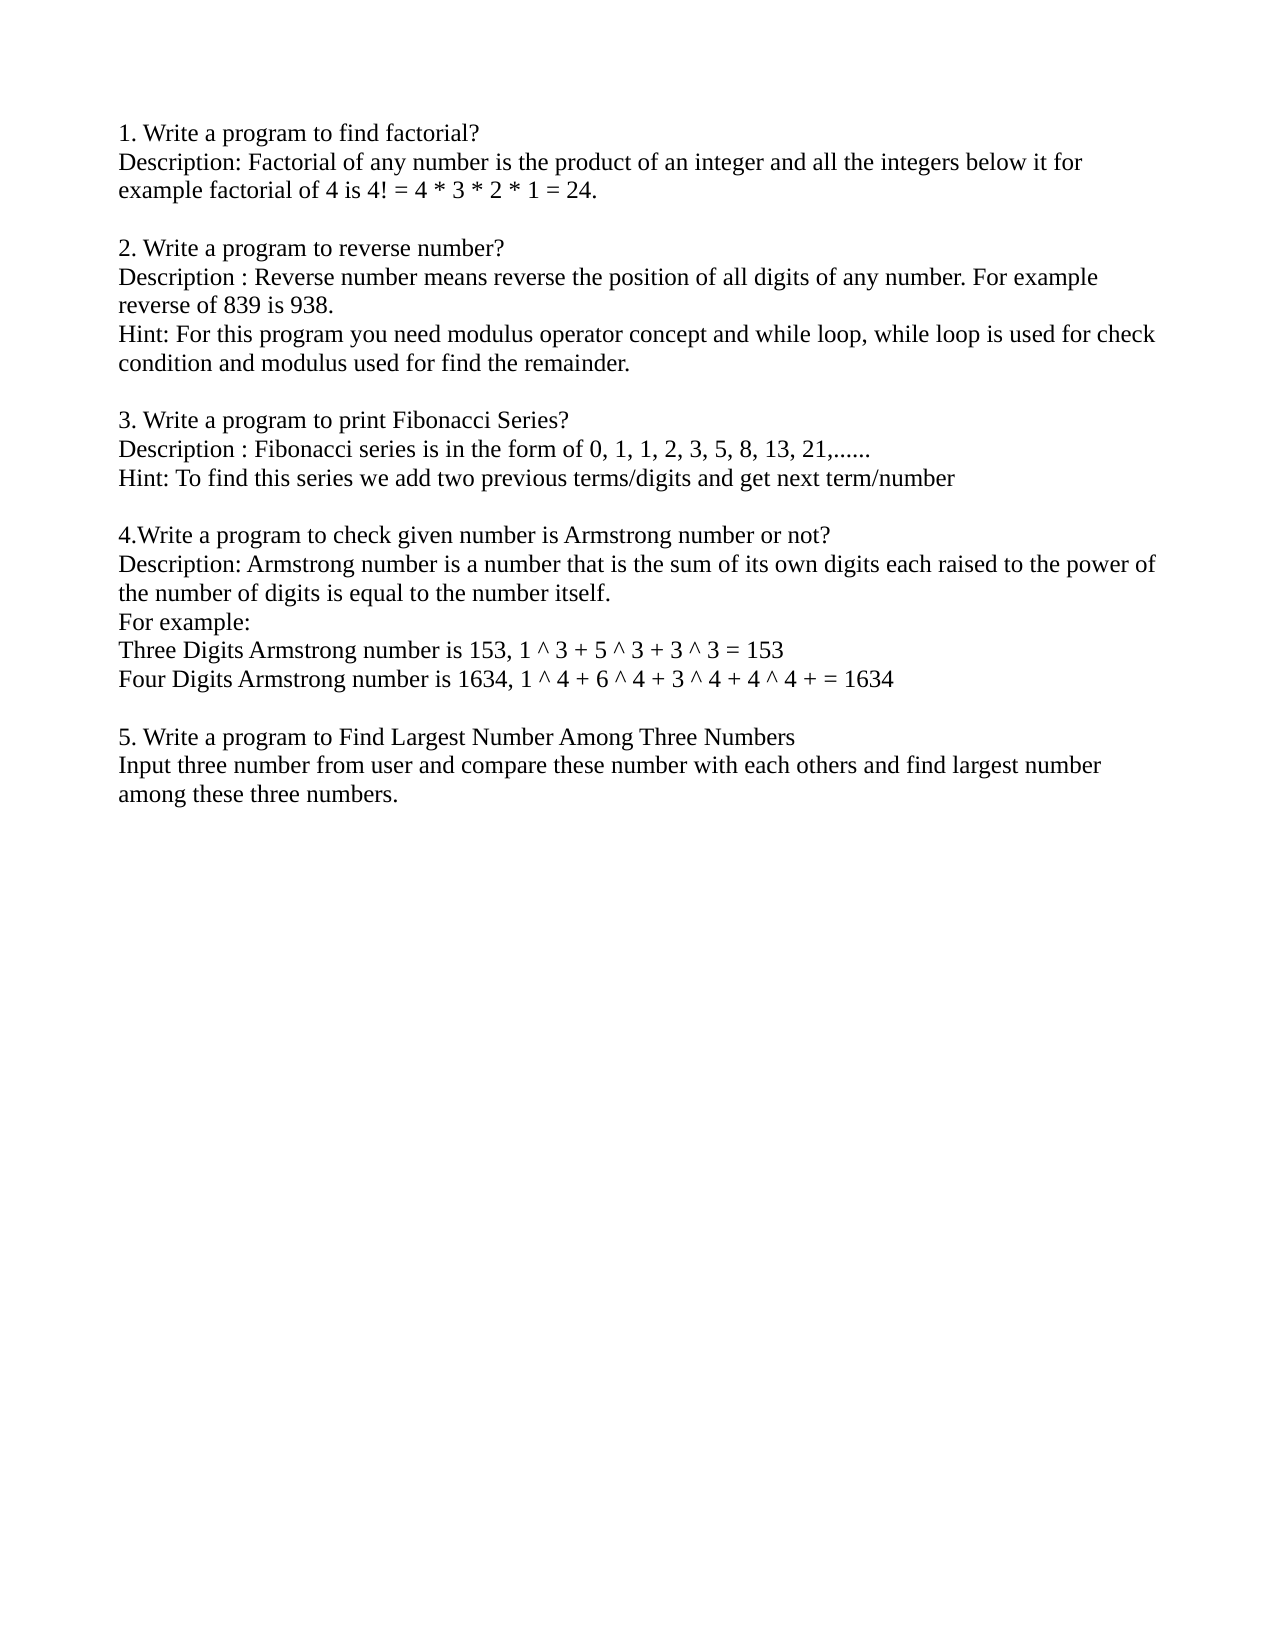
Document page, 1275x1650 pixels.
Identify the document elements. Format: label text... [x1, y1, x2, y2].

text 1. Write a program to find factorial? Description: Factorial of any number is the product of an integer and all the integers below it for example factorial of 4 is 4! = 4 * 3 * 2 * 1 = 24. 2. Write a program to reverse number? Description : Reverse number means reverse the position of all digits of any number. For example reverse of 839 is 938. Hint: For this program you need modulus operator concept and while loop, while loop is used for check condition and modulus used for find the remainder. 3. Write a program to print Fibonacci Series? Description : Fibonacci series is in the form of 0, 1, 1, 2, 3, 5, 8, 13, 21,...... Hint: To find this series we add two previous terms/digits and get next term/number 4.Write a program to check given number is Armstrong number or not? Description: Armstrong number is a number that is the sum of its own digits each raised to the power of the number of digits is equal to the number itself. For example: Three Digits Armstrong number is 153, 1 ^ 3 + 5 ^ 3 + 3 ^ 3 = 153 Four Digits Armstrong number is 1634, 1 ^ 4 + 6 ^ 4 + 3 ^ 4 + 4 ^ 4 + = 1634 5. Write a program to Find Largest Number Among Three Numbers Input three number from user and compare these number with each others and find largest number among these three numbers. [118, 118, 1157, 866]
